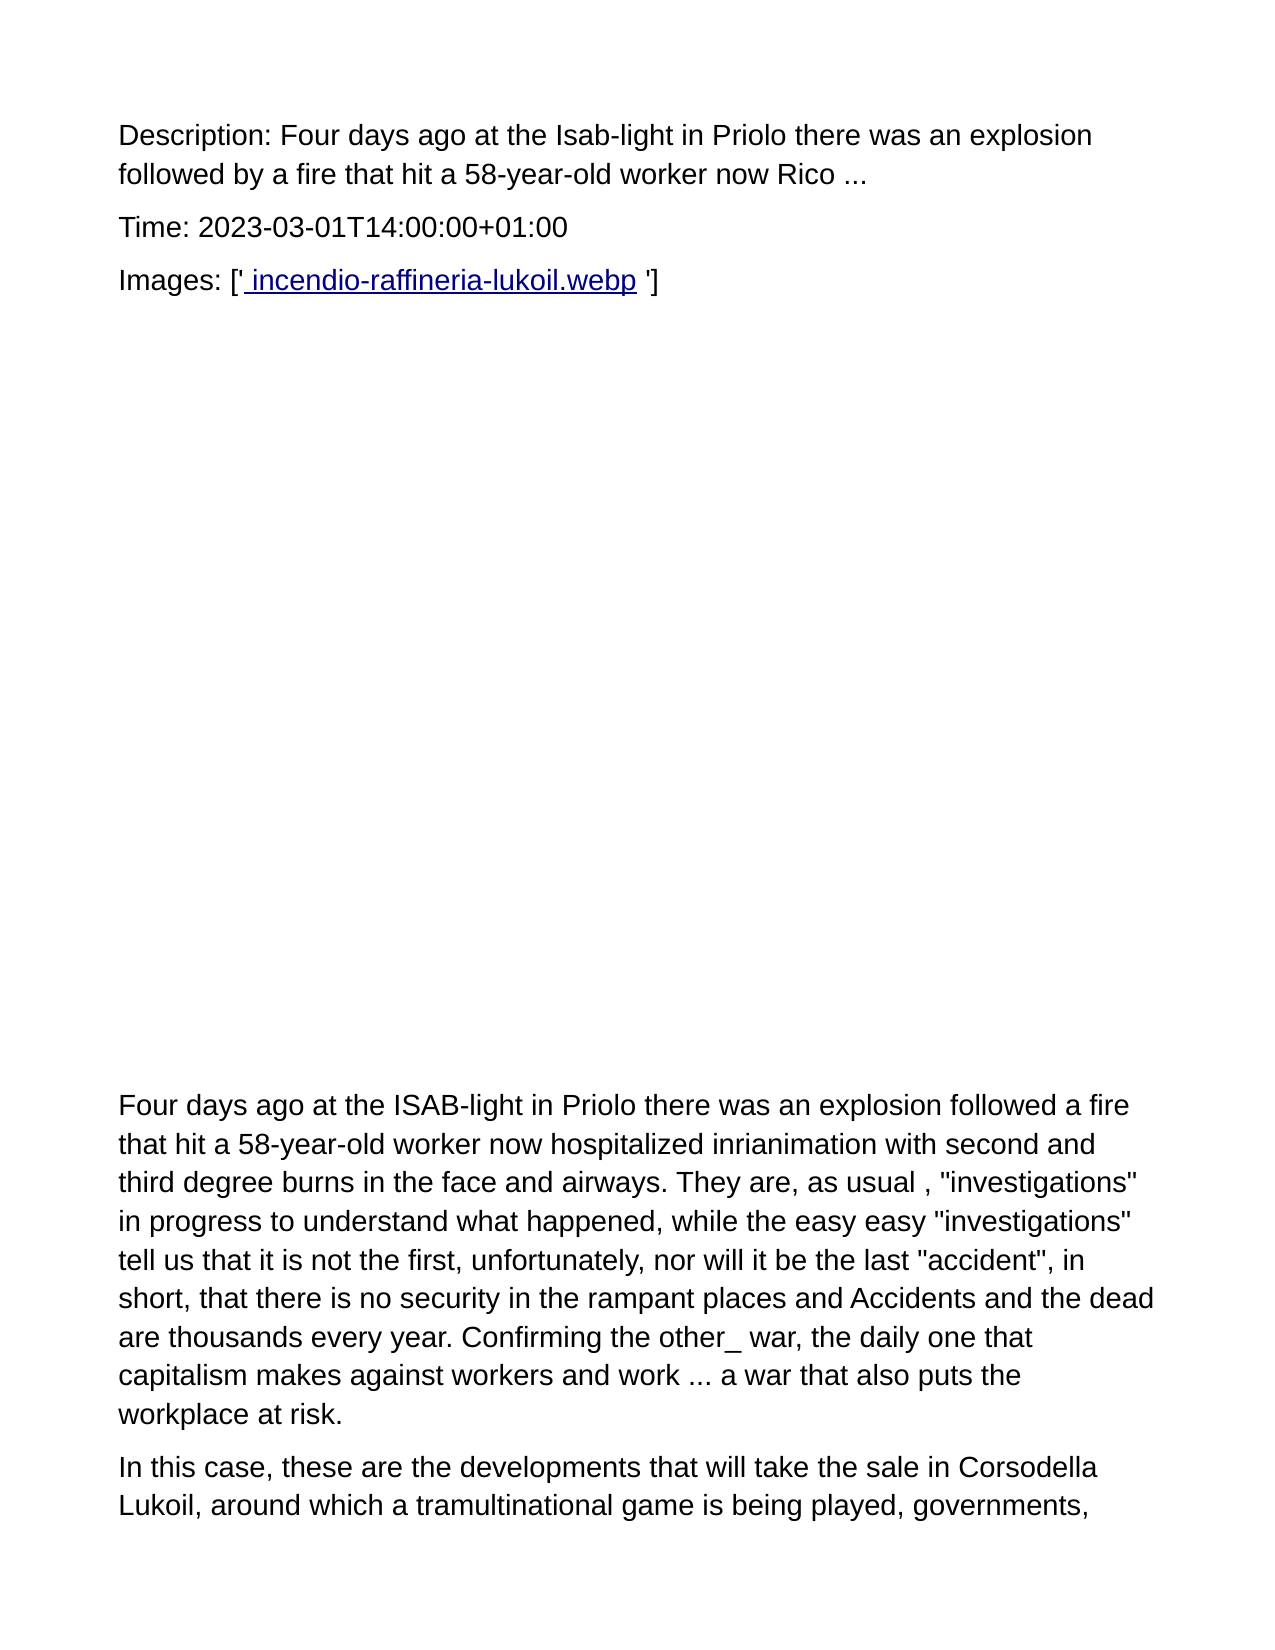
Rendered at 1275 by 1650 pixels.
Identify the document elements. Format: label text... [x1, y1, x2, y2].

text Description: Four days ago at the Isab-light in Priolo there was an explosion followed by a fire that hit a 58-year-old worker now Rico ... [118, 118, 1157, 190]
text Four days ago at the ISAB-light in Priolo there was an explosion followed a fire that hit a 58-year-old worker now hospitalized inrianimation with second and third degree burns in the face and airways. They are, as usual , "investigations" in progress to understand what happened, while the easy easy "investigations" tell us that it is not the first, unfortunately, nor will it be the last "accident", in short, that there is no security in the rampant places and Accidents and the dead are thousands every year. Confirming the other_ war, the daily one that capitalism makes against workers and work ... a war that also puts the workplace at risk. [118, 316, 1157, 1430]
text Images: [' incendio-raffineria-lukoil.webp '] [118, 263, 1157, 296]
text Time: 2023-03-01T14:00:00+01:00 [118, 210, 1157, 243]
text In this case, these are the developments that will take the sale in Corsodella Lukoil, around which a tramultinational game is being played, governments, [118, 1450, 1157, 1522]
